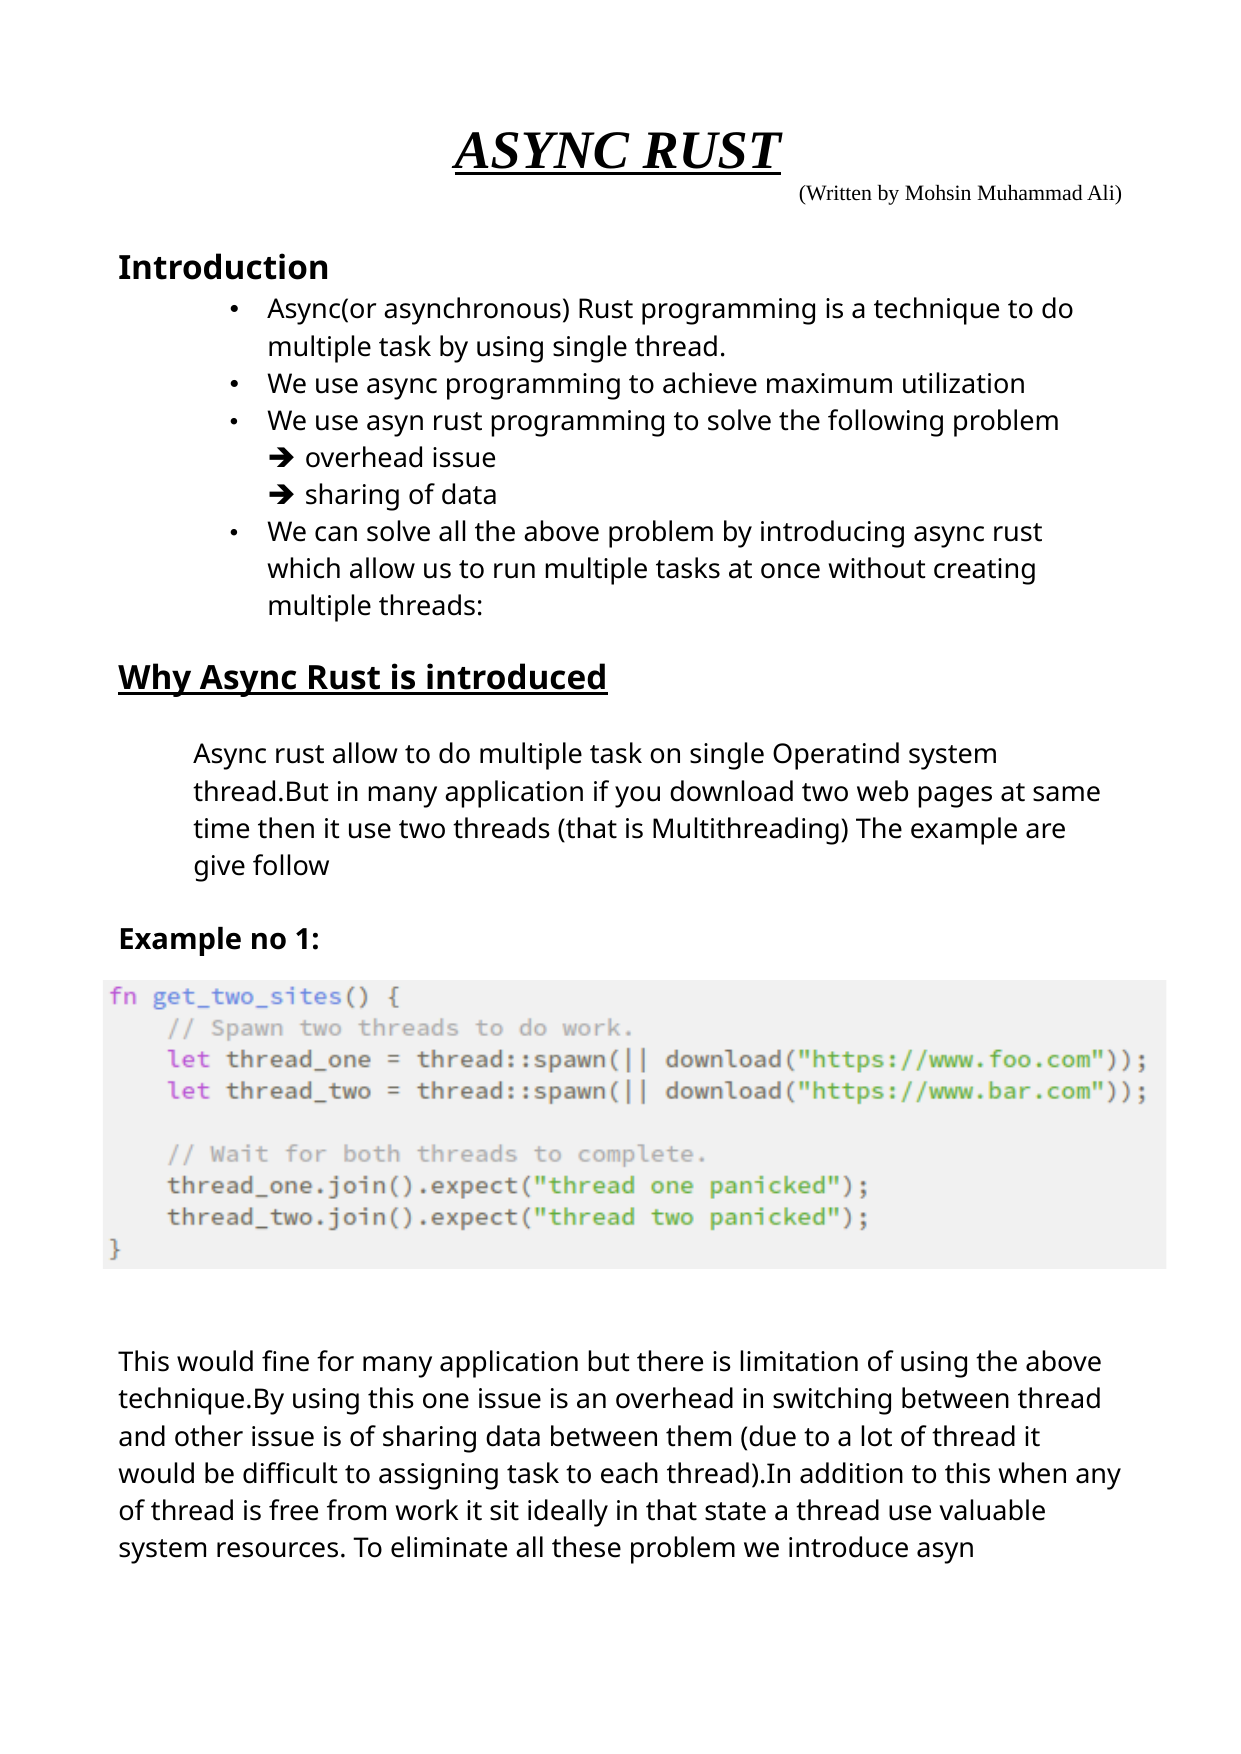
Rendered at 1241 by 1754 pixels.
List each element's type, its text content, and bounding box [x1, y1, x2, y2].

picture [102, 980, 1167, 1269]
list We can solve all the above problem by introducing async rust which allow us to run multiple tasks at once without creating multiple threads: [229, 512, 1122, 623]
text Why Async Rust is introduced [118, 660, 1122, 697]
text This would fine for many application but there is limitation of using the above technique.By using this one issue is an overhead in switching between thread and other issue is of sharing data between them (due to a lot of thread it would be difficult to assigning task to each thread).In addition to this when any of thread is free from work it sit ideally in that state a thread use valuable system resources. To eliminate all these problem we introduce asyn [118, 1342, 1122, 1565]
text ASYNC RUST [118, 118, 1122, 180]
text Introduction [118, 244, 1122, 289]
list We use async programming to achieve maximum utilization [229, 363, 1122, 401]
list We use asyn rust programming to solve the following problem [229, 401, 1122, 438]
list sharing of data [267, 475, 1122, 512]
text (Written by Mohsin Muhammad Ali) [118, 180, 1122, 206]
text Example no 1: [118, 920, 1122, 957]
list Async(or asynchronous) Rust programming is a technique to do multiple task by using single thread. [229, 289, 1122, 363]
list overhead issue [267, 438, 1122, 475]
list Async rust allow to do multiple task on single Operatind system thread.But in many application if you download two web pages at same time then it use two threads (that is Multithreading) The example are give follow [156, 734, 1122, 883]
